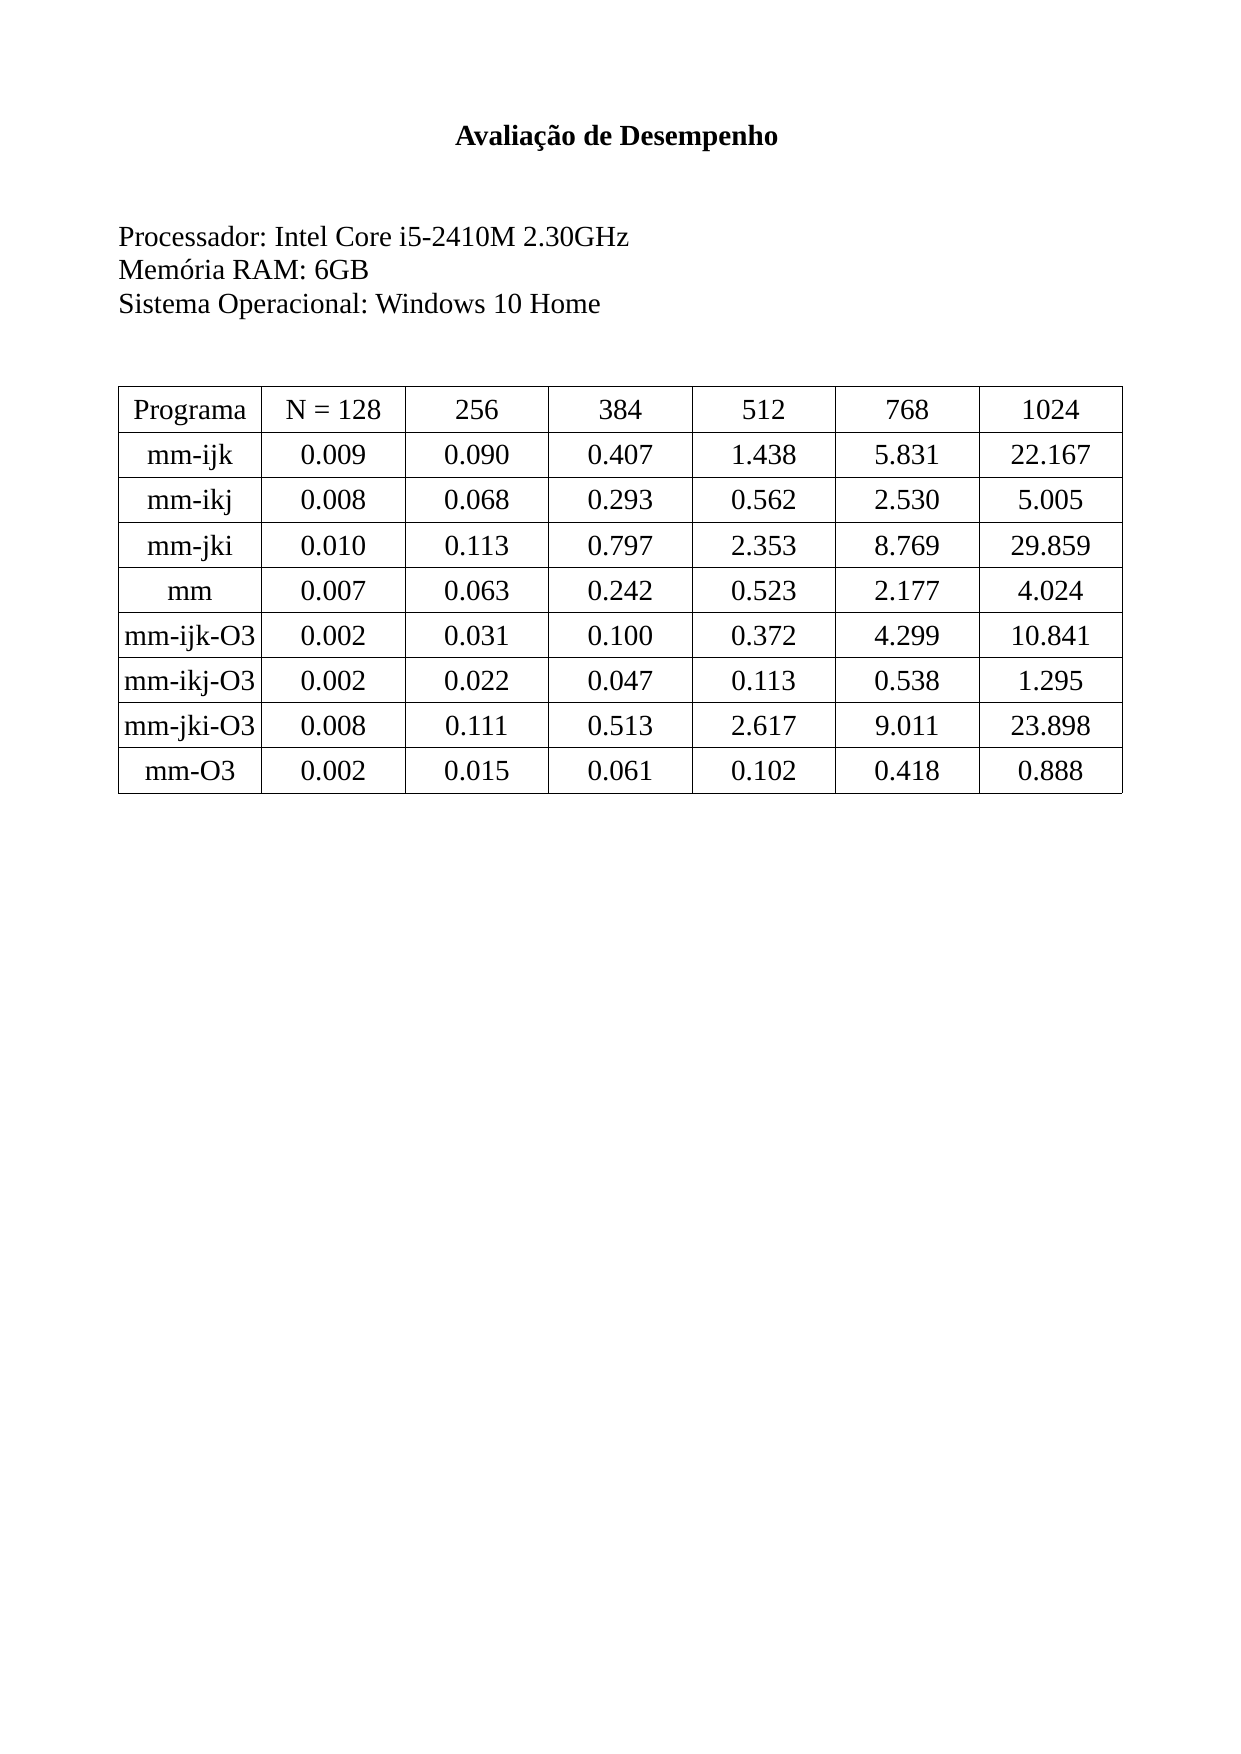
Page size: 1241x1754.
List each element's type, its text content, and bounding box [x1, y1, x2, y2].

table_cell 0.797 [549, 523, 692, 567]
table_cell 0.113 [693, 658, 835, 702]
table_cell 0.513 [549, 703, 692, 747]
table_cell 0.090 [406, 433, 548, 477]
table_cell 0.010 [262, 523, 405, 567]
table_cell 0.007 [262, 568, 405, 612]
table_header 256 [406, 387, 548, 432]
table_cell 23.898 [980, 703, 1122, 747]
text Avaliação de Desempenho [118, 118, 1122, 152]
table_cell 0.102 [693, 748, 835, 792]
table_cell 0.523 [693, 568, 835, 612]
table_cell 5.831 [836, 433, 979, 477]
table_cell 5.005 [980, 478, 1122, 522]
table_cell mm [119, 568, 261, 612]
table_cell mm-ijk-O3 [119, 613, 261, 657]
table_cell mm-ikj-O3 [119, 658, 261, 702]
table_cell 0.293 [549, 478, 692, 522]
table_header 768 [836, 387, 979, 432]
table_cell 0.061 [549, 748, 692, 792]
table_cell 0.002 [262, 658, 405, 702]
table_cell 10.841 [980, 613, 1122, 657]
table_header 512 [693, 387, 835, 432]
table_cell 2.353 [693, 523, 835, 567]
table_cell 22.167 [980, 433, 1122, 477]
table_cell 0.242 [549, 568, 692, 612]
table_cell 2.617 [693, 703, 835, 747]
table_cell 0.031 [406, 613, 548, 657]
text Processador: Intel Core i5-2410M 2.30GHz [118, 219, 1122, 252]
table_cell 4.299 [836, 613, 979, 657]
table_cell mm-ijk [119, 433, 261, 477]
table_cell 0.888 [980, 748, 1122, 792]
table_cell 2.177 [836, 568, 979, 612]
table_cell 0.015 [406, 748, 548, 792]
table_cell 0.068 [406, 478, 548, 522]
table_cell 0.002 [262, 613, 405, 657]
text Sistema Operacional: Windows 10 Home [118, 286, 1122, 319]
table_cell 0.008 [262, 478, 405, 522]
table_cell mm-jki [119, 523, 261, 567]
table_cell 0.538 [836, 658, 979, 702]
table_cell 0.002 [262, 748, 405, 792]
text Memória RAM: 6GB [118, 252, 1122, 286]
table_header Programa [119, 387, 261, 432]
table_cell mm-jki-O3 [119, 703, 261, 747]
table_cell 29.859 [980, 523, 1122, 567]
table_cell 0.562 [693, 478, 835, 522]
table_header 1024 [980, 387, 1122, 432]
table_cell 2.530 [836, 478, 979, 522]
table_header N = 128 [262, 387, 405, 432]
table_header 384 [549, 387, 692, 432]
table_cell 1.438 [693, 433, 835, 477]
table_cell 0.113 [406, 523, 548, 567]
table_cell 0.063 [406, 568, 548, 612]
table_cell mm-ikj [119, 478, 261, 522]
table_cell 0.022 [406, 658, 548, 702]
table_cell 0.111 [406, 703, 548, 747]
table_cell 0.372 [693, 613, 835, 657]
table_cell 0.047 [549, 658, 692, 702]
table_cell 9.011 [836, 703, 979, 747]
table_cell 8.769 [836, 523, 979, 567]
table_cell mm-O3 [119, 748, 261, 792]
table_cell 0.418 [836, 748, 979, 792]
table_cell 0.100 [549, 613, 692, 657]
table_cell 0.407 [549, 433, 692, 477]
table_cell 0.009 [262, 433, 405, 477]
table_cell 0.008 [262, 703, 405, 747]
table_cell 4.024 [980, 568, 1122, 612]
table_cell 1.295 [980, 658, 1122, 702]
